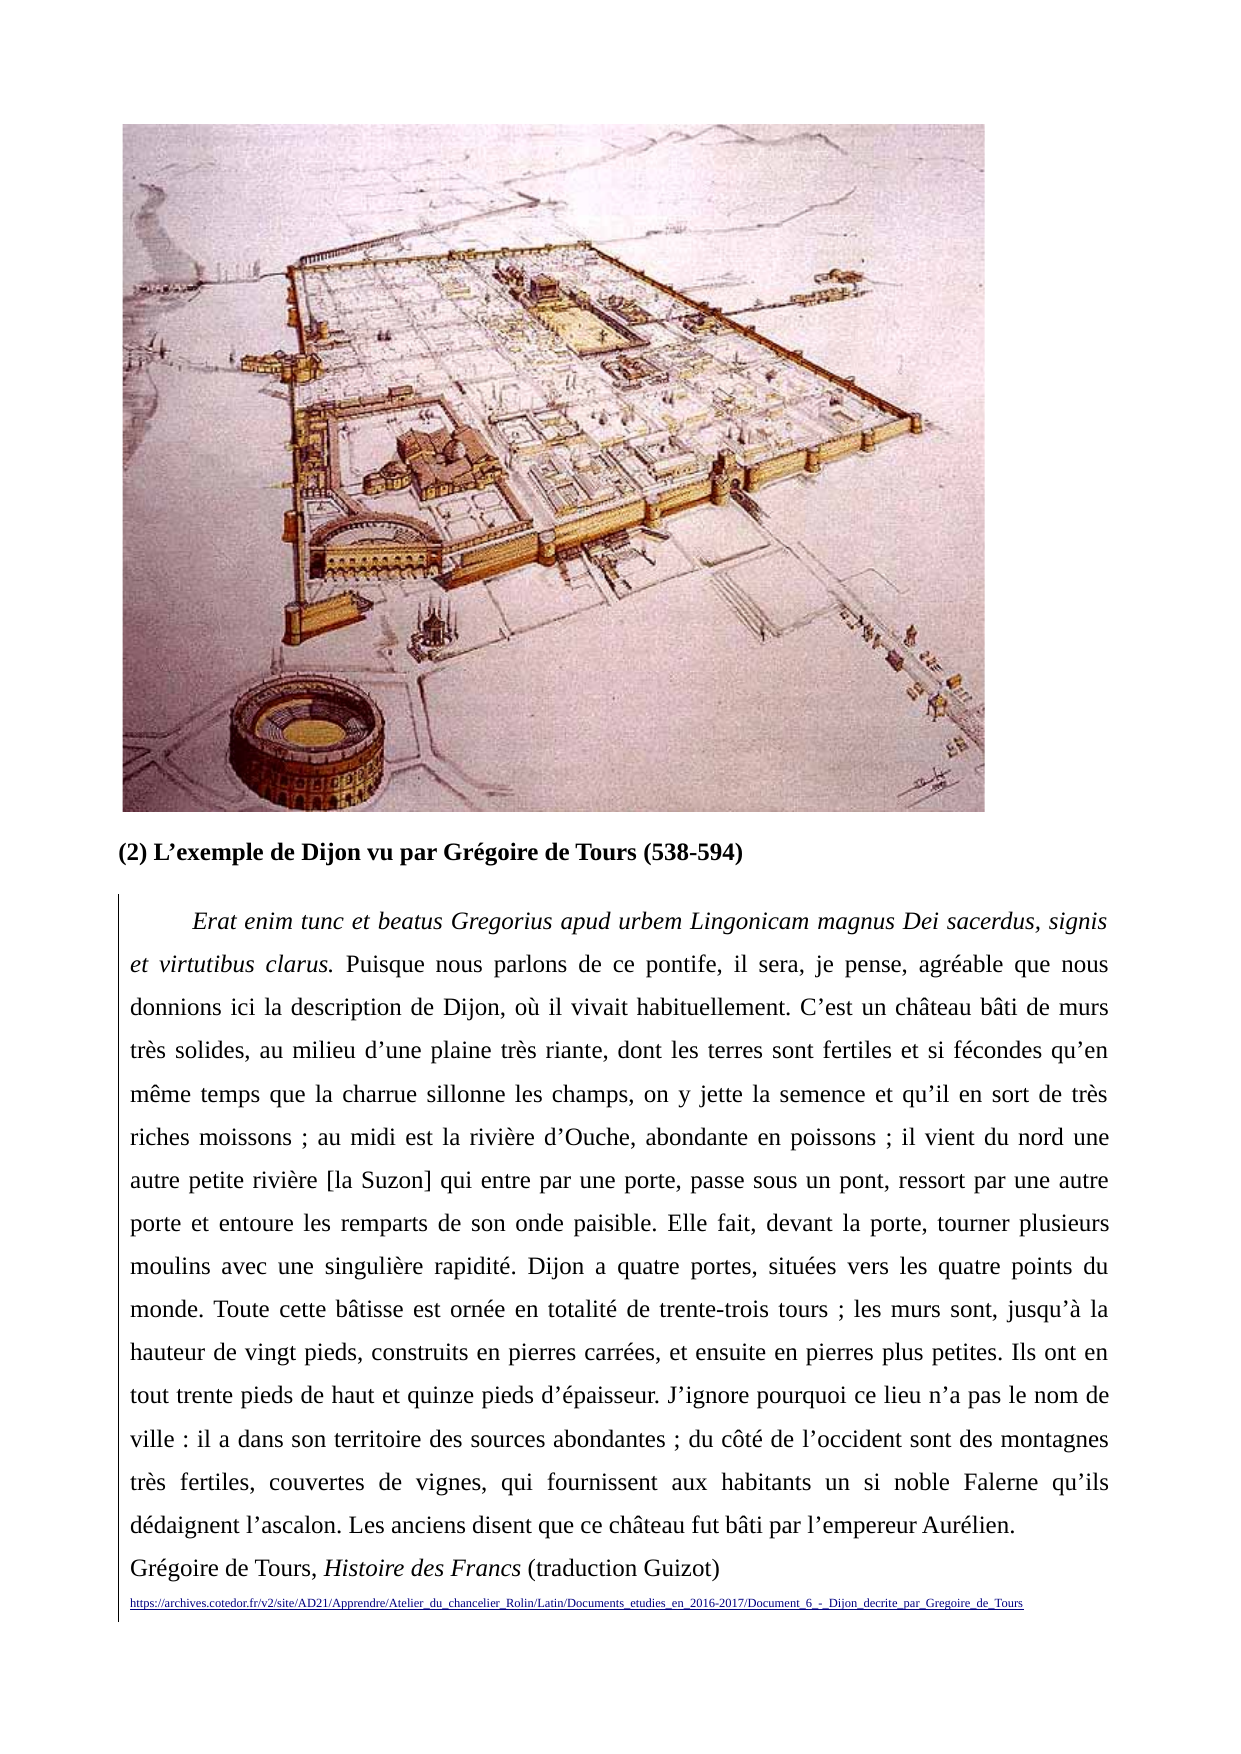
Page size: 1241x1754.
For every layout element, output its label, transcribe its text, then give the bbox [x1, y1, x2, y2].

text Erat enim tunc et beatus Gregorius apud urbem Lingonicam magnus Dei sacerdus, signis et virtutibus clarus. Puisque nous parlons de ce pontife, il sera, je pense, agréable que nous donnions ici la description de Dijon, où il vivait habituellement. C’est un château bâti de murs très solides, au milieu d’une plaine très riante, dont les terres sont fertiles et si fécondes qu’en même temps que la charrue sillonne les champs, on y jette la semence et qu’il en sort de très riches moissons ; au midi est la rivière d’Ouche, abondante en poissons ; il vient du nord une autre petite rivière [la Suzon] qui entre par une porte, passe sous un pont, ressort par une autre porte et entoure les remparts de son onde paisible. Elle fait, devant la porte, tourner plusieurs moulins avec une singulière rapidité. Dijon a quatre portes, situées vers les quatre points du monde. Toute cette bâtisse est ornée en totalité de trente-trois tours ; les murs sont, jusqu’à la hauteur de vingt pieds, construits en pierres carrées, et ensuite en pierres plus petites. Ils ont en tout trente pieds de haut et quinze pieds d’épaisseur. J’ignore pourquoi ce lieu n’a pas le nom de ville : il a dans son territoire des sources abondantes ; du côté de l’occident sont des montagnes très fertiles, couvertes de vignes, qui fournissent aux habitants un si noble Falerne qu’ils dédaignent l’ascalon. Les anciens disent que ce château fut bâti par l’empereur Aurélien. [119, 894, 1122, 1539]
text https://archives.cotedor.fr/v2/site/AD21/Apprendre/Atelier_du_chancelier_Rolin/Latin/Documents_etudies_en_2016-2017/Document_6_-_Dijon_decrite_par_Gregoire_de_Tours [119, 1584, 1122, 1622]
picture [122, 124, 985, 812]
text Grégoire de Tours, Histoire des Francs (traduction Guizot) [119, 1541, 1122, 1582]
text (2) L’exemple de Dijon vu par Grégoire de Tours (538-594) [118, 837, 1122, 866]
